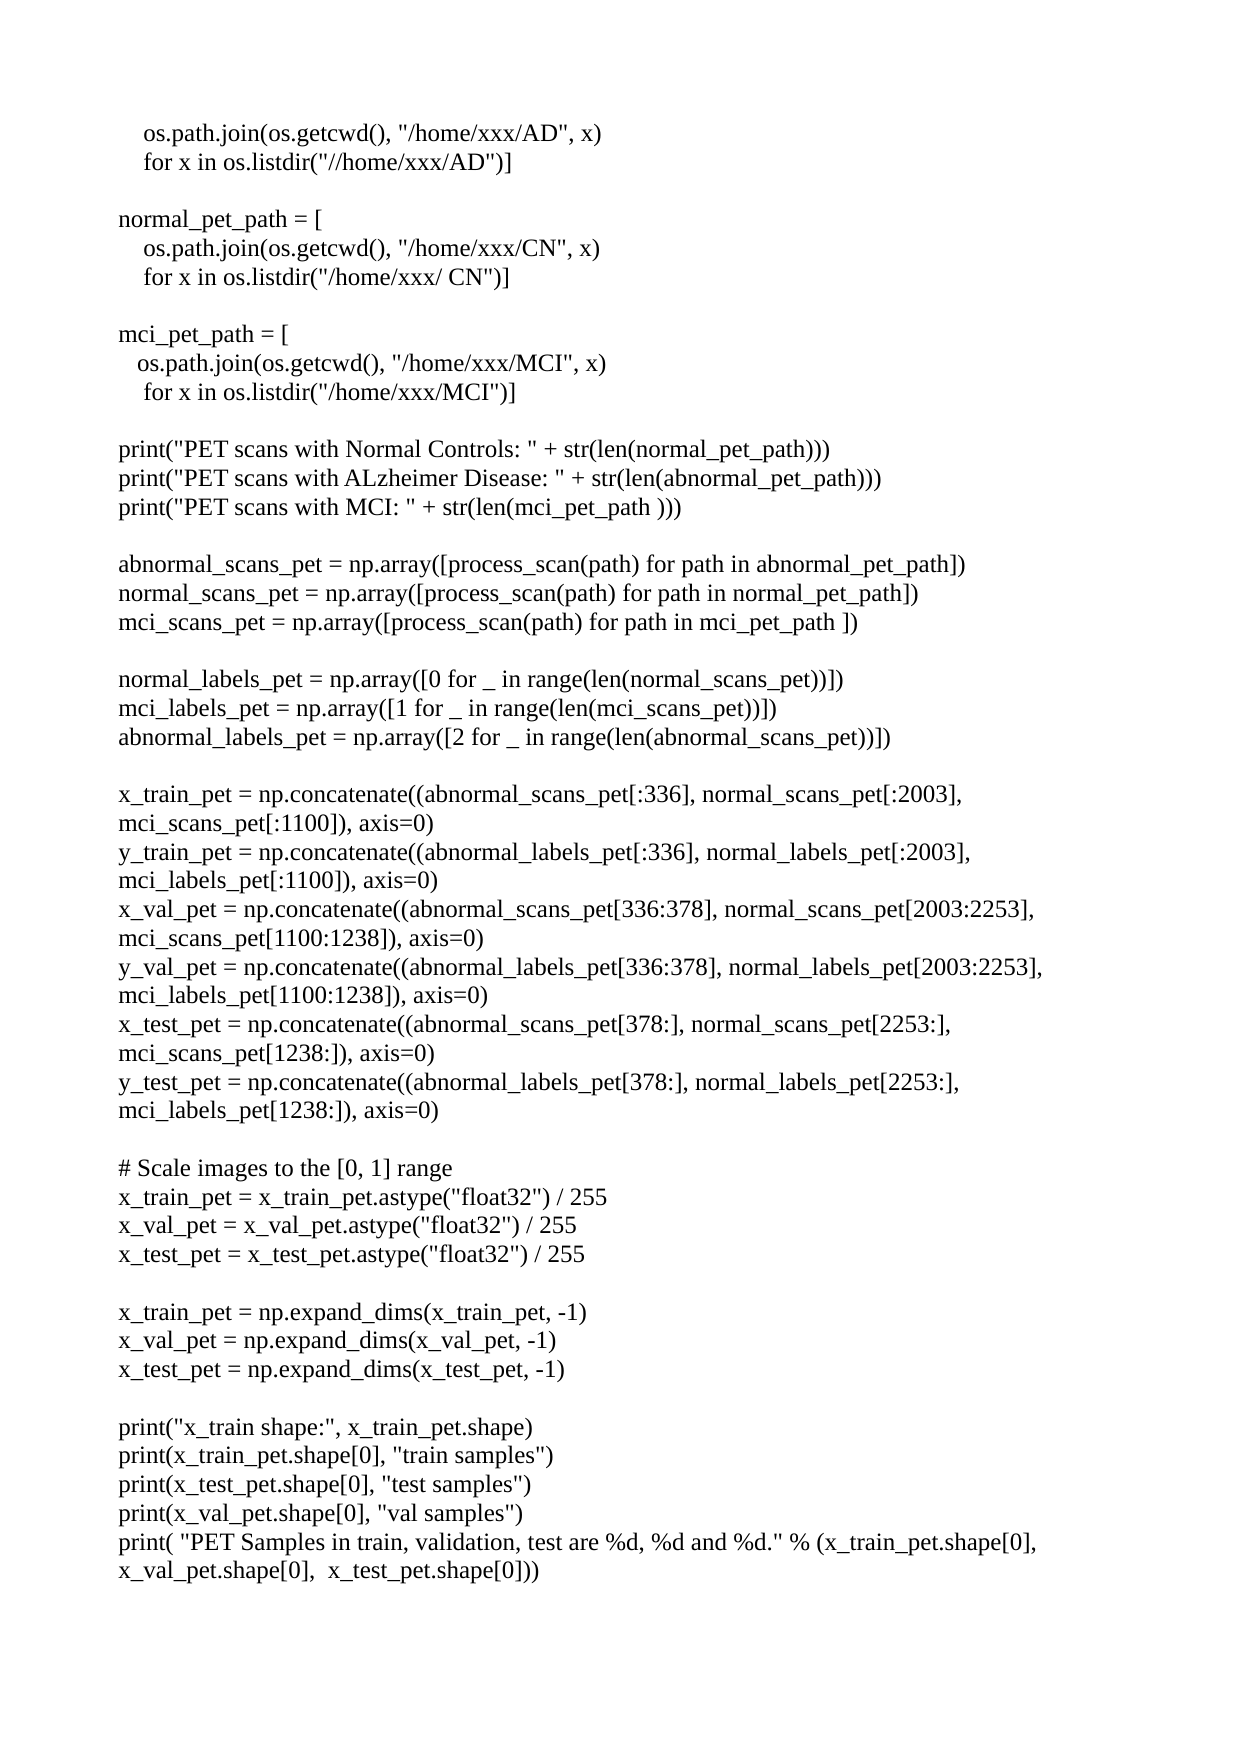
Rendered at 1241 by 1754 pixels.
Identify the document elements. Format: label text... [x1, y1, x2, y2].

text abnormal_scans_pet = np.array([process_scan(path) for path in abnormal_pet_path]) [118, 549, 1122, 578]
text mci_scans_pet = np.array([process_scan(path) for path in mci_pet_path ]) [118, 607, 1122, 636]
text print( "PET Samples in train, validation, test are %d, %d and %d." % (x_train_pet.shape[0], x_val_pet.shape[0], x_test_pet.shape[0])) [118, 1527, 1122, 1584]
text y_val_pet = np.concatenate((abnormal_labels_pet[336:378], normal_labels_pet[2003:2253], mci_labels_pet[1100:1238]), axis=0) [118, 952, 1122, 1009]
text # Scale images to the [0, 1] range [118, 1153, 1122, 1182]
text os.path.join(os.getcwd(), "/home/xxx/AD", x) [118, 118, 1122, 147]
text print(x_test_pet.shape[0], "test samples") [118, 1469, 1122, 1498]
text x_val_pet = np.concatenate((abnormal_scans_pet[336:378], normal_scans_pet[2003:2253], mci_scans_pet[1100:1238]), axis=0) [118, 894, 1122, 952]
text print("PET scans with Normal Controls: " + str(len(normal_pet_path))) [118, 434, 1122, 463]
text abnormal_labels_pet = np.array([2 for _ in range(len(abnormal_scans_pet))]) [118, 722, 1122, 751]
text print("x_train shape:", x_train_pet.shape) [118, 1412, 1122, 1441]
text os.path.join(os.getcwd(), "/home/xxx/MCI", x) [118, 348, 1122, 377]
text print(x_val_pet.shape[0], "val samples") [118, 1498, 1122, 1527]
text mci_labels_pet = np.array([1 for _ in range(len(mci_scans_pet))]) [118, 693, 1122, 722]
text x_train_pet = np.expand_dims(x_train_pet, -1) [118, 1297, 1122, 1326]
text y_train_pet = np.concatenate((abnormal_labels_pet[:336], normal_labels_pet[:2003], mci_labels_pet[:1100]), axis=0) [118, 837, 1122, 894]
text print(x_train_pet.shape[0], "train samples") [118, 1441, 1122, 1469]
text normal_scans_pet = np.array([process_scan(path) for path in normal_pet_path]) [118, 578, 1122, 607]
text for x in os.listdir("/home/xxx/MCI")] [118, 377, 1122, 406]
text mci_pet_path = [ [118, 319, 1122, 348]
text print("PET scans with MCI: " + str(len(mci_pet_path ))) [118, 492, 1122, 521]
text os.path.join(os.getcwd(), "/home/xxx/CN", x) [118, 233, 1122, 262]
text x_test_pet = x_test_pet.astype("float32") / 255 [118, 1239, 1122, 1268]
text x_test_pet = np.concatenate((abnormal_scans_pet[378:], normal_scans_pet[2253:], mci_scans_pet[1238:]), axis=0) [118, 1009, 1122, 1067]
text y_test_pet = np.concatenate((abnormal_labels_pet[378:], normal_labels_pet[2253:], mci_labels_pet[1238:]), axis=0) [118, 1067, 1122, 1124]
text x_val_pet = x_val_pet.astype("float32") / 255 [118, 1211, 1122, 1239]
text x_test_pet = np.expand_dims(x_test_pet, -1) [118, 1354, 1122, 1383]
text for x in os.listdir("//home/xxx/AD")] [118, 147, 1122, 176]
text x_train_pet = x_train_pet.astype("float32") / 255 [118, 1182, 1122, 1211]
text x_val_pet = np.expand_dims(x_val_pet, -1) [118, 1326, 1122, 1354]
text print("PET scans with ALzheimer Disease: " + str(len(abnormal_pet_path))) [118, 463, 1122, 492]
text x_train_pet = np.concatenate((abnormal_scans_pet[:336], normal_scans_pet[:2003], mci_scans_pet[:1100]), axis=0) [118, 779, 1122, 837]
text normal_pet_path = [ [118, 204, 1122, 233]
text for x in os.listdir("/home/xxx/ CN")] [118, 262, 1122, 291]
text normal_labels_pet = np.array([0 for _ in range(len(normal_scans_pet))]) [118, 664, 1122, 693]
